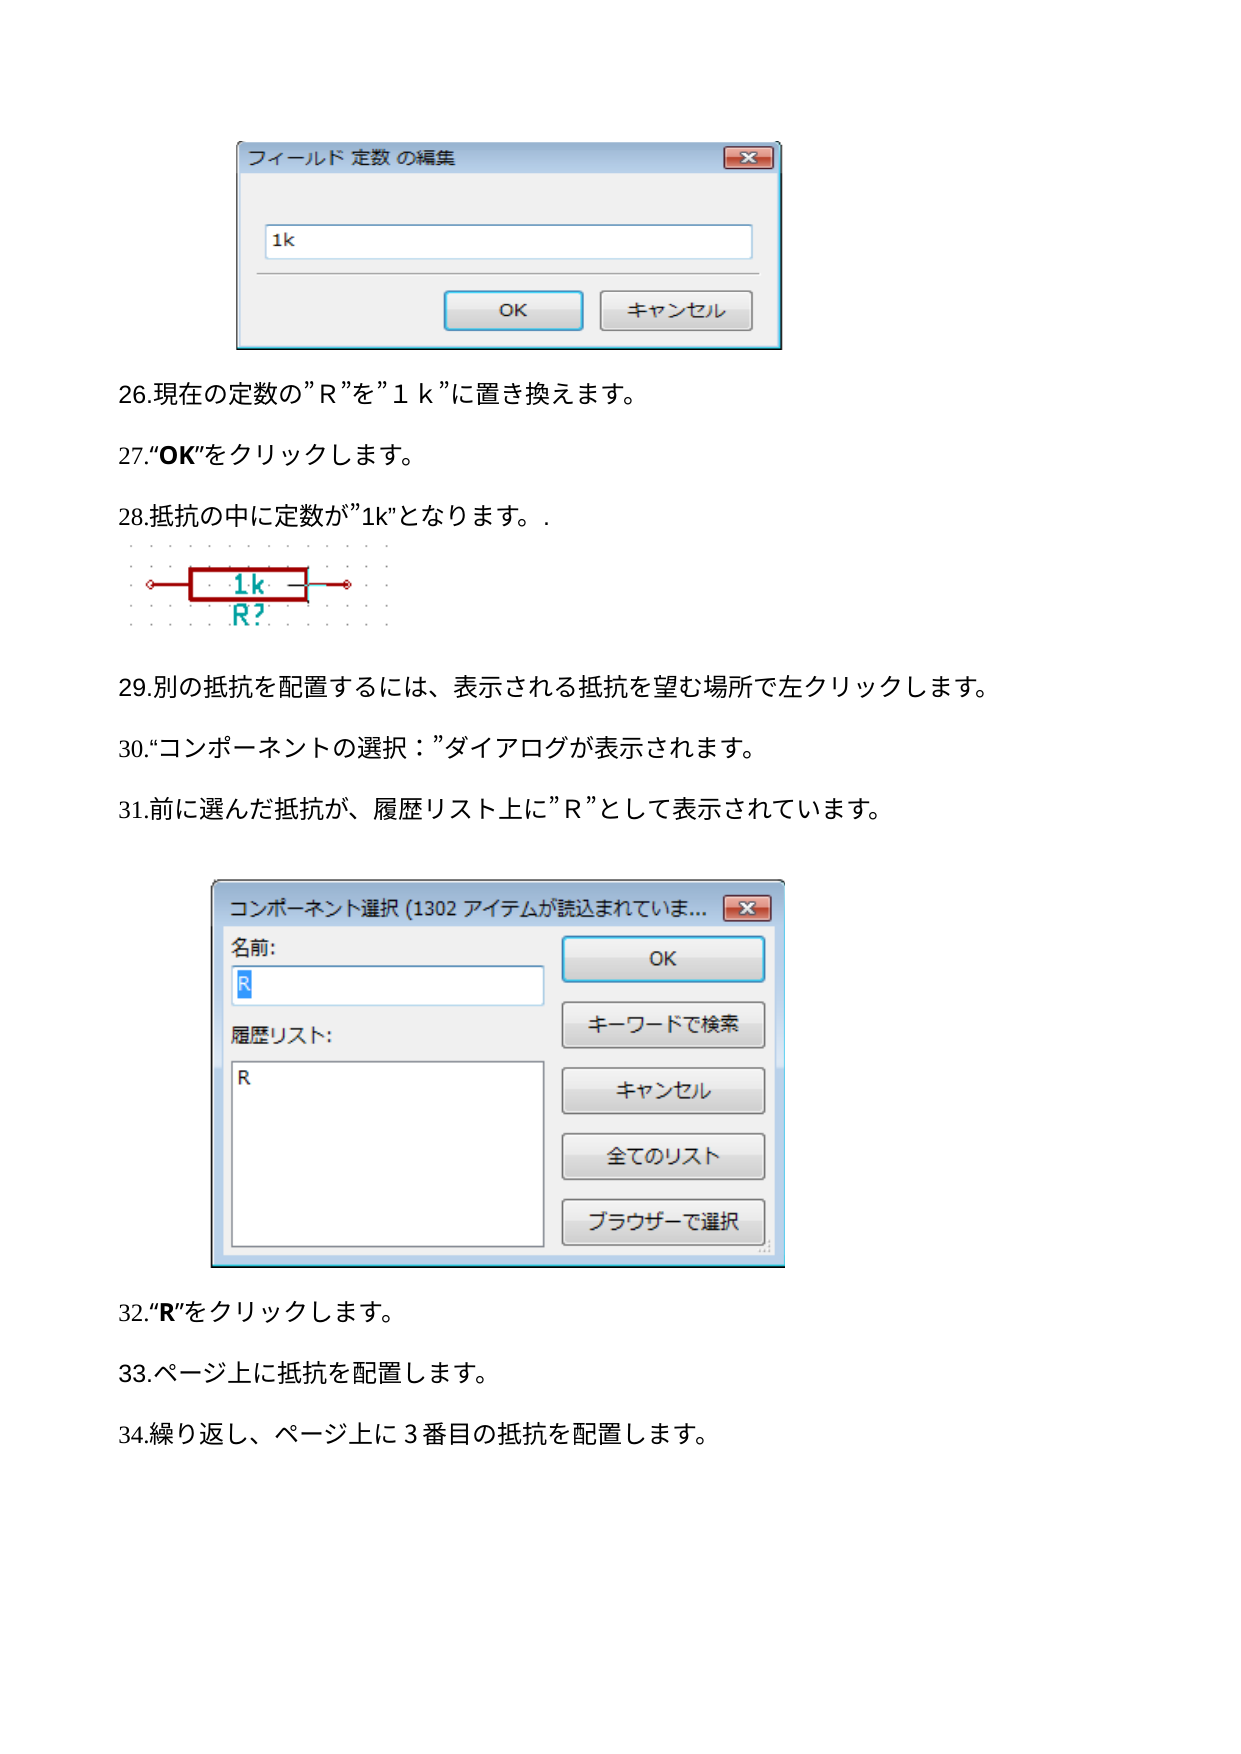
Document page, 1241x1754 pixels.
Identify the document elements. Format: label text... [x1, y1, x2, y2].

picture [118, 533, 394, 643]
list “R”をクリックします。 [118, 1292, 1122, 1328]
list 繰り返し、ページ上に3番目の抵抗を配置します。 [118, 1415, 1122, 1451]
list 抵抗の中に定数が”1k”となります。. [118, 497, 1122, 642]
list 別の抵抗を配置するには、表示される抵抗を望む場所で左クリックします。 [118, 667, 1122, 703]
picture [208, 878, 785, 1268]
list 前に選んだ抵抗が、履歴リスト上に”Ｒ”として表示されています。 [118, 790, 1122, 1267]
picture [236, 141, 784, 350]
list “OK”をクリックします。 [118, 436, 1122, 472]
list ページ上に抵抗を配置します。 [118, 1353, 1122, 1390]
list “コンポーネントの選択：”ダイアログが表示されます。 [118, 728, 1122, 765]
list 現在の定数の”Ｒ”を”１ｋ”に置き換えます。 [118, 374, 1122, 411]
